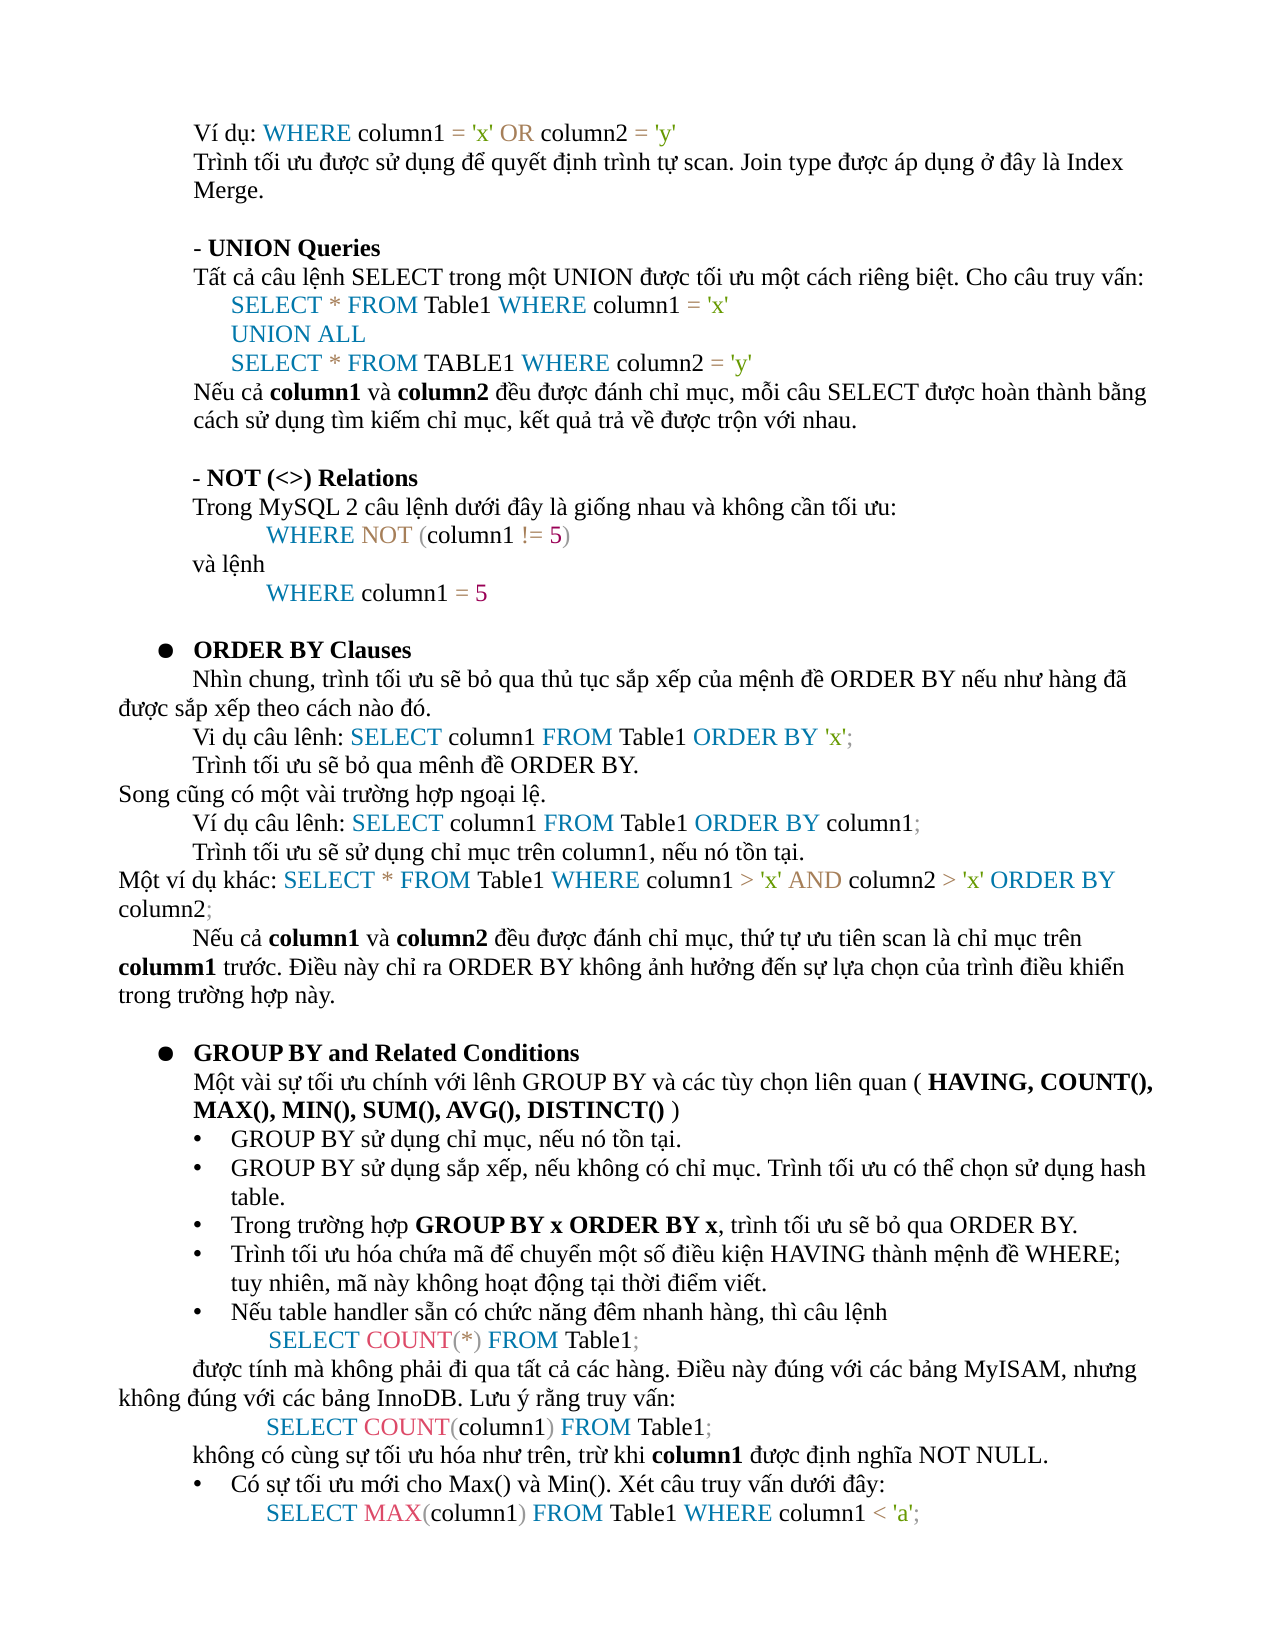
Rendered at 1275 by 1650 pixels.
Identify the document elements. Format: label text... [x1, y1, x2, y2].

text WHERE column1 = 5 [118, 578, 1157, 607]
list ORDER BY Clauses [156, 636, 1157, 664]
list UNION ALL [193, 319, 1157, 348]
text SELECT COUNT(column1) FROM Table1; [118, 1412, 1157, 1441]
text Trong MySQL 2 câu lệnh dưới đây là giống nhau và không cần tối ưu: [118, 492, 1157, 521]
text - NOT (<>) Relations [118, 463, 1157, 492]
text được tính mà không phải đi qua tất cả các hàng. Điều này đúng với các bảng MyISAM, nhưng không đúng với các bảng InnoDB. Lưu ý rằng truy vấn: [118, 1354, 1157, 1412]
list Có sự tối ưu mới cho Max() và Min(). Xét câu truy vấn dưới đây: [193, 1469, 1157, 1498]
list SELECT COUNT(*) FROM Table1; [231, 1326, 1157, 1354]
list GROUP BY sử dụng sắp xếp, nếu không có chỉ mục. Trình tối ưu có thể chọn sử dụng hash table. [193, 1153, 1157, 1211]
text và lệnh [118, 549, 1157, 578]
text Nhìn chung, trình tối ưu sẽ bỏ qua thủ tục sắp xếp của mệnh đề ORDER BY nếu như hàng đã được sắp xếp theo cách nào đó. [118, 664, 1157, 722]
list Tất cả câu lệnh SELECT trong một UNION được tối ưu một cách riêng biệt. Cho câu truy vấn: [156, 262, 1157, 291]
list Nếu table handler sẵn có chức năng đêm nhanh hàng, thì câu lệnh [193, 1297, 1157, 1326]
list - UNION Queries [156, 233, 1157, 262]
text Một ví dụ khác: SELECT * FROM Table1 WHERE column1 > 'x' AND column2 > 'x' ORDER BY column2; [118, 866, 1157, 923]
text SELECT MAX(column1) FROM Table1 WHERE column1 < 'a'; [118, 1498, 1157, 1527]
list Một vài sự tối ưu chính với lênh GROUP BY và các tùy chọn liên quan ( HAVING, COUNT(), MAX(), MIN(), SUM(), AVG(), DISTINCT() ) [156, 1067, 1157, 1124]
text Vi dụ câu lênh: SELECT column1 FROM Table1 ORDER BY 'x'; [118, 722, 1157, 751]
text không có cùng sự tối ưu hóa như trên, trừ khi column1 được định nghĩa NOT NULL. [118, 1441, 1157, 1469]
picture [305, 326, 310, 336]
list SELECT * FROM TABLE1 WHERE column2 = 'y' [193, 348, 1157, 377]
text Ví dụ câu lênh: SELECT column1 FROM Table1 ORDER BY column1; [118, 808, 1157, 837]
text WHERE NOT (column1 != 5) [118, 521, 1157, 549]
list SELECT * FROM Table1 WHERE column1 = 'x' [193, 291, 1157, 319]
list Trình tối ưu được sử dụng để quyết định trình tự scan. Join type được áp dụng ở đây là Index Merge. [156, 147, 1157, 204]
list Nếu cả column1 và column2 đều được đánh chỉ mục, mỗi câu SELECT được hoàn thành bằng cách sử dụng tìm kiếm chỉ mục, kết quả trả về được trộn với nhau. [156, 377, 1157, 434]
list Trong trường hợp GROUP BY x ORDER BY x, trình tối ưu sẽ bỏ qua ORDER BY. [193, 1211, 1157, 1239]
picture [426, 729, 433, 743]
list Trình tối ưu hóa chứa mã để chuyển một số điều kiện HAVING thành mệnh đề WHERE; tuy nhiên, mã này không hoạt động tại thời điểm viết. [193, 1239, 1157, 1297]
text Trình tối ưu sẽ sử dụng chỉ mục trên column1, nếu nó tồn tại. [118, 837, 1157, 866]
text Trình tối ưu sẽ bỏ qua mênh đề ORDER BY. [118, 751, 1157, 779]
list GROUP BY and Related Conditions [156, 1038, 1157, 1067]
list GROUP BY sử dụng chỉ mục, nếu nó tồn tại. [193, 1124, 1157, 1153]
list Ví dụ: WHERE column1 = 'x' OR column2 = 'y' [156, 118, 1157, 147]
text Nếu cả column1 và column2 đều được đánh chỉ mục, thứ tự ưu tiên scan là chỉ mục trên columm1 trước. Điều này chỉ ra ORDER BY không ảnh hưởng đến sự lựa chọn của trình điều khiển trong trường hợp này. [118, 923, 1157, 1009]
text Song cũng có một vài trường hợp ngoại lệ. [118, 779, 1157, 808]
picture [359, 872, 366, 886]
